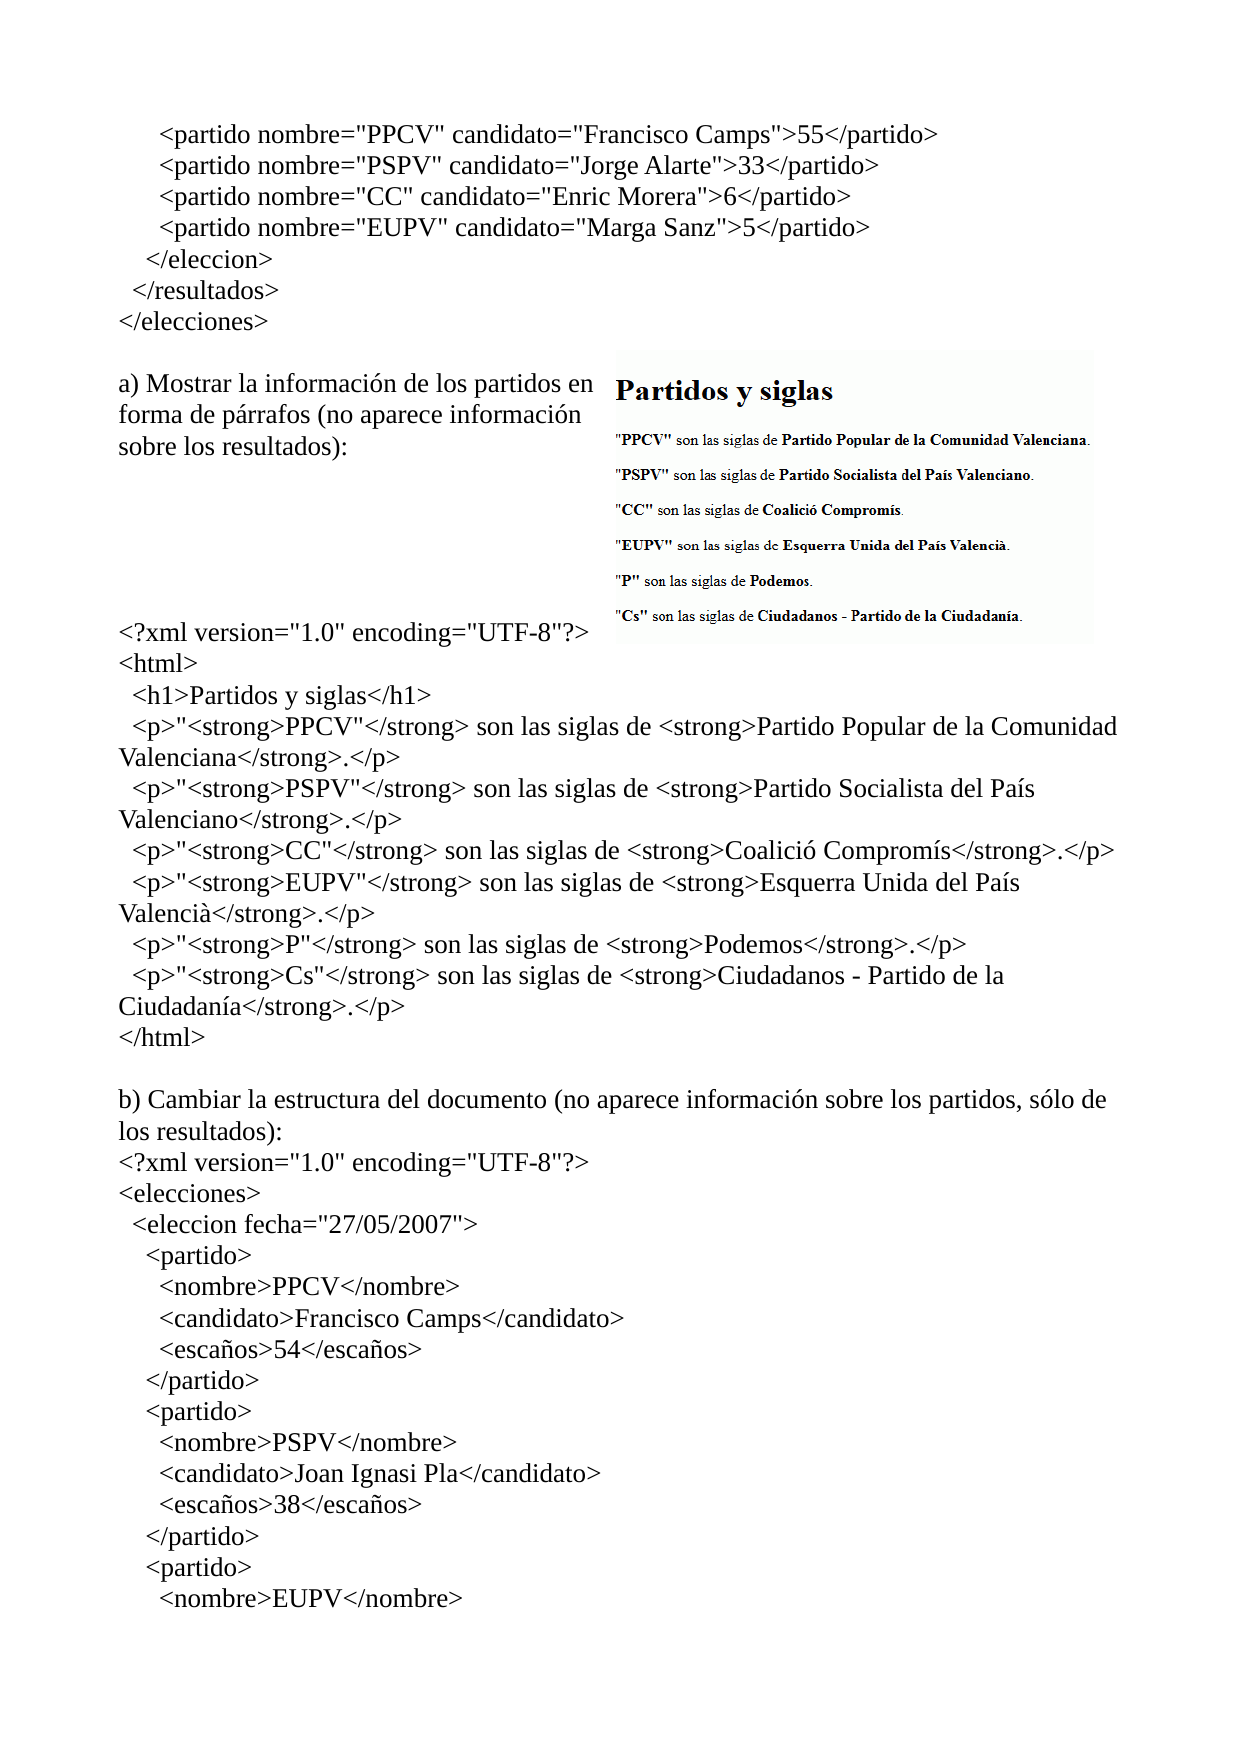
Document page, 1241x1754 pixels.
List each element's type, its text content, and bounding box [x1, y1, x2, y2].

text </partido> [118, 1520, 1122, 1551]
text <partido nombre="PSPV" candidato="Jorge Alarte">33</partido> [118, 149, 1122, 180]
text </partido> [118, 1364, 1122, 1395]
text <escaños>38</escaños> [118, 1488, 1122, 1520]
text <elecciones> [118, 1177, 1122, 1208]
text [1095, 367, 1122, 461]
text <partido nombre="CC" candidato="Enric Morera">6</partido> [118, 180, 1122, 212]
text <nombre>EUPV</nombre> [118, 1582, 1122, 1613]
text <candidato>Francisco Camps</candidato> [118, 1302, 1122, 1333]
text <p>"<strong>Cs"</strong> son las siglas de <strong>Ciudadanos - Partido de la Ciudadanía</strong>.</p> [118, 959, 1122, 1021]
text <escaños>54</escaños> [118, 1333, 1122, 1364]
text <html> [118, 648, 1122, 679]
text a) Mostrar la información de los partidos en forma de párrafos (no aparece información sobre los resultados): [118, 367, 616, 461]
text <nombre>PPCV</nombre> [118, 1271, 1122, 1302]
text <p>"<strong>EUPV"</strong> son las siglas de <strong>Esquerra Unida del País Valencià</strong>.</p> [118, 866, 1122, 928]
text <partido> [118, 1239, 1122, 1271]
text <p>"<strong>PSPV"</strong> son las siglas de <strong>Partido Socialista del País Valenciano</strong>.</p> [118, 772, 1122, 834]
text <partido nombre="PPCV" candidato="Francisco Camps">55</partido> [118, 118, 1122, 149]
text </html> [118, 1021, 1122, 1052]
text <nombre>PSPV</nombre> [118, 1426, 1122, 1457]
text </eleccion> [118, 243, 1122, 274]
text <candidato>Joan Ignasi Pla</candidato> [118, 1457, 1122, 1488]
text <h1>Partidos y siglas</h1> [118, 679, 1122, 710]
text <?xml version="1.0" encoding="UTF-8"?> [118, 1146, 1122, 1177]
picture [616, 350, 1095, 644]
text <partido nombre="EUPV" candidato="Marga Sanz">5</partido> [118, 212, 1122, 243]
text b) Cambiar la estructura del documento (no aparece información sobre los partidos, sólo de los resultados): [118, 1084, 1122, 1146]
text <p>"<strong>PPCV"</strong> son las siglas de <strong>Partido Popular de la Comunidad Valenciana</strong>.</p> [118, 710, 1122, 772]
text <p>"<strong>CC"</strong> son las siglas de <strong>Coalició Compromís</strong>.</p> [118, 834, 1122, 866]
text <eleccion fecha="27/05/2007"> [118, 1208, 1122, 1239]
text <p>"<strong>P"</strong> son las siglas de <strong>Podemos</strong>.</p> [118, 928, 1122, 959]
text </elecciones> [118, 305, 1122, 336]
text <partido> [118, 1551, 1122, 1582]
text </resultados> [118, 274, 1122, 305]
text <?xml version="1.0" encoding="UTF-8"?> [118, 616, 1122, 648]
text <partido> [118, 1395, 1122, 1426]
